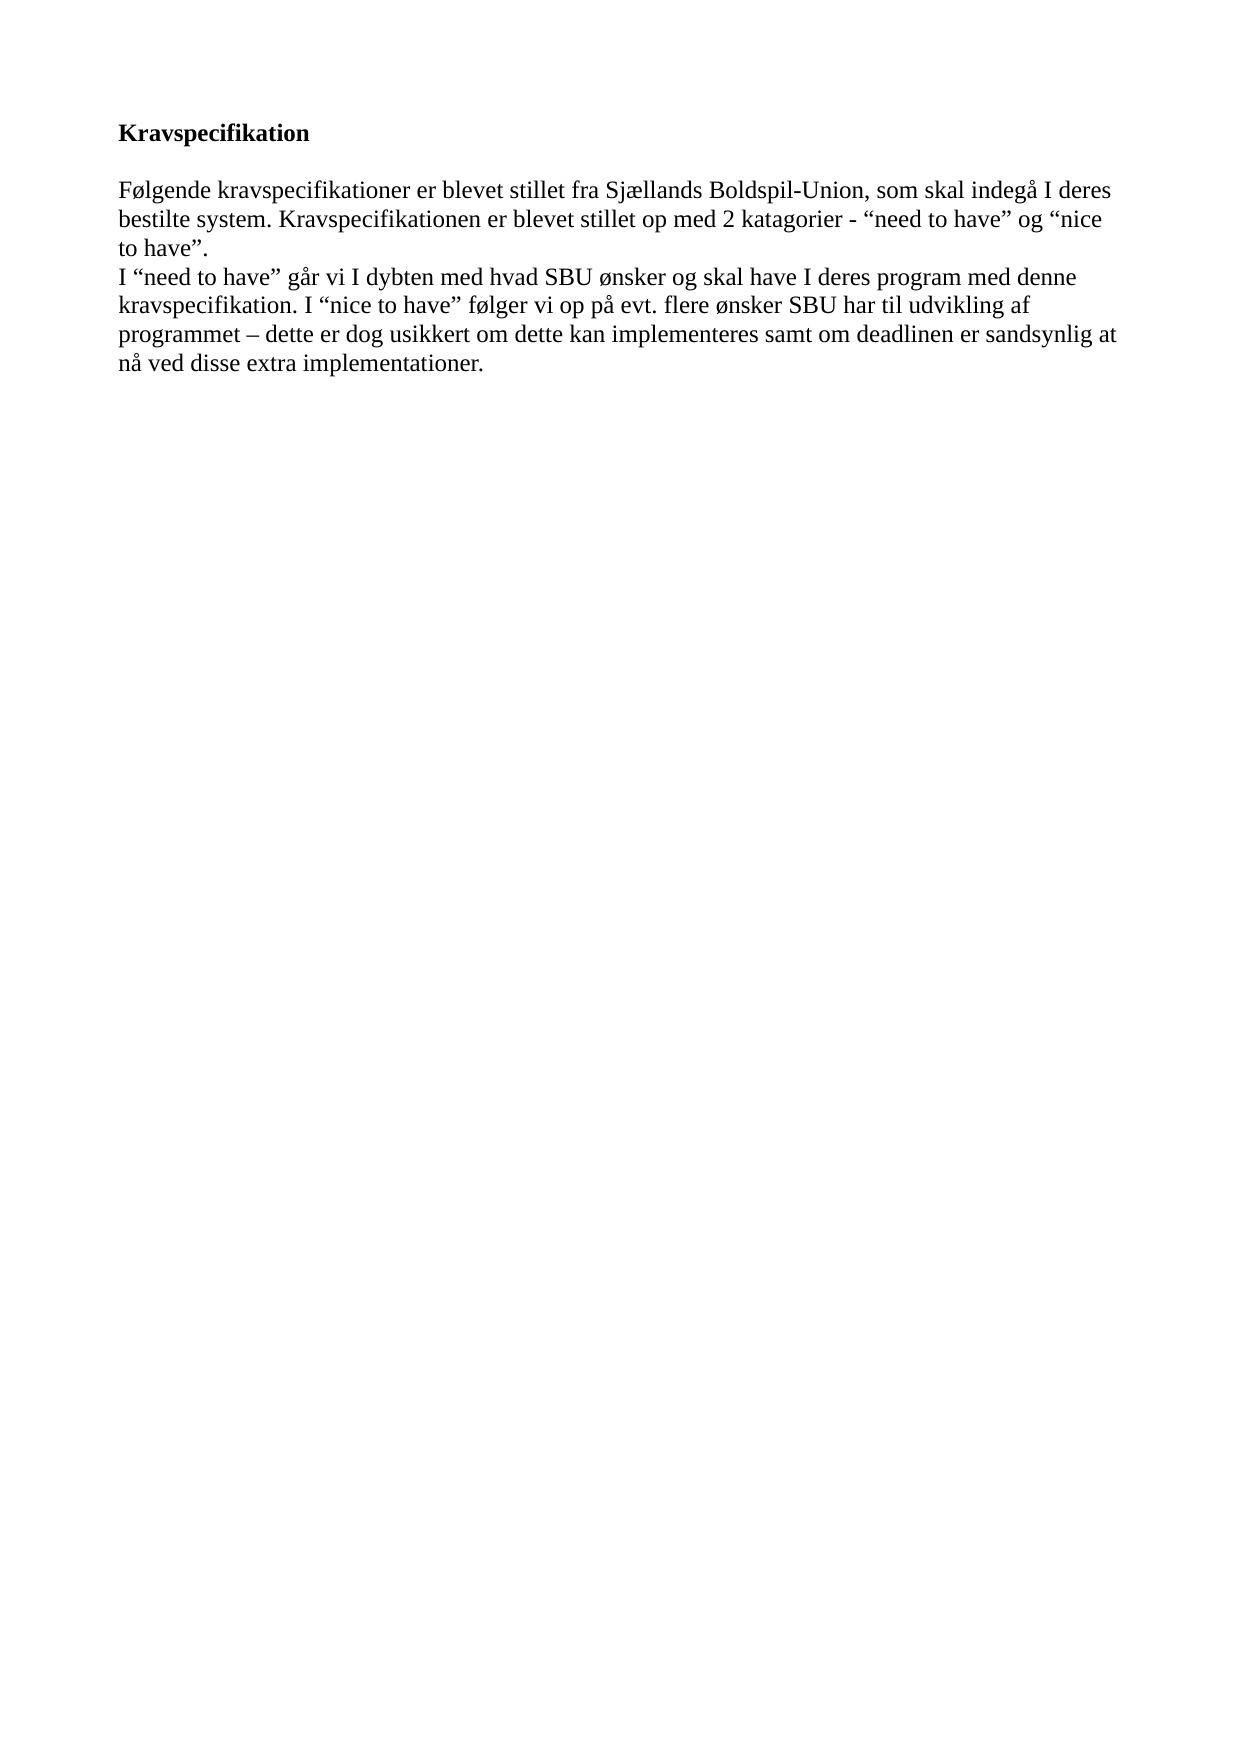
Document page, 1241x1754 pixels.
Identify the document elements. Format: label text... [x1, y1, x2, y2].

text Kravspecifikation [118, 118, 1122, 147]
text Følgende kravspecifikationer er blevet stillet fra Sjællands Boldspil-Union, som skal indegå I deres bestilte system. Kravspecifikationen er blevet stillet op med 2 katagorier - “need to have” og “nice to have”. [118, 176, 1122, 262]
text I “need to have” går vi I dybten med hvad SBU ønsker og skal have I deres program med denne kravspecifikation. I “nice to have” følger vi op på evt. flere ønsker SBU har til udvikling af programmet – dette er dog usikkert om dette kan implementeres samt om deadlinen er sandsynlig at nå ved disse extra implementationer. [118, 262, 1122, 377]
